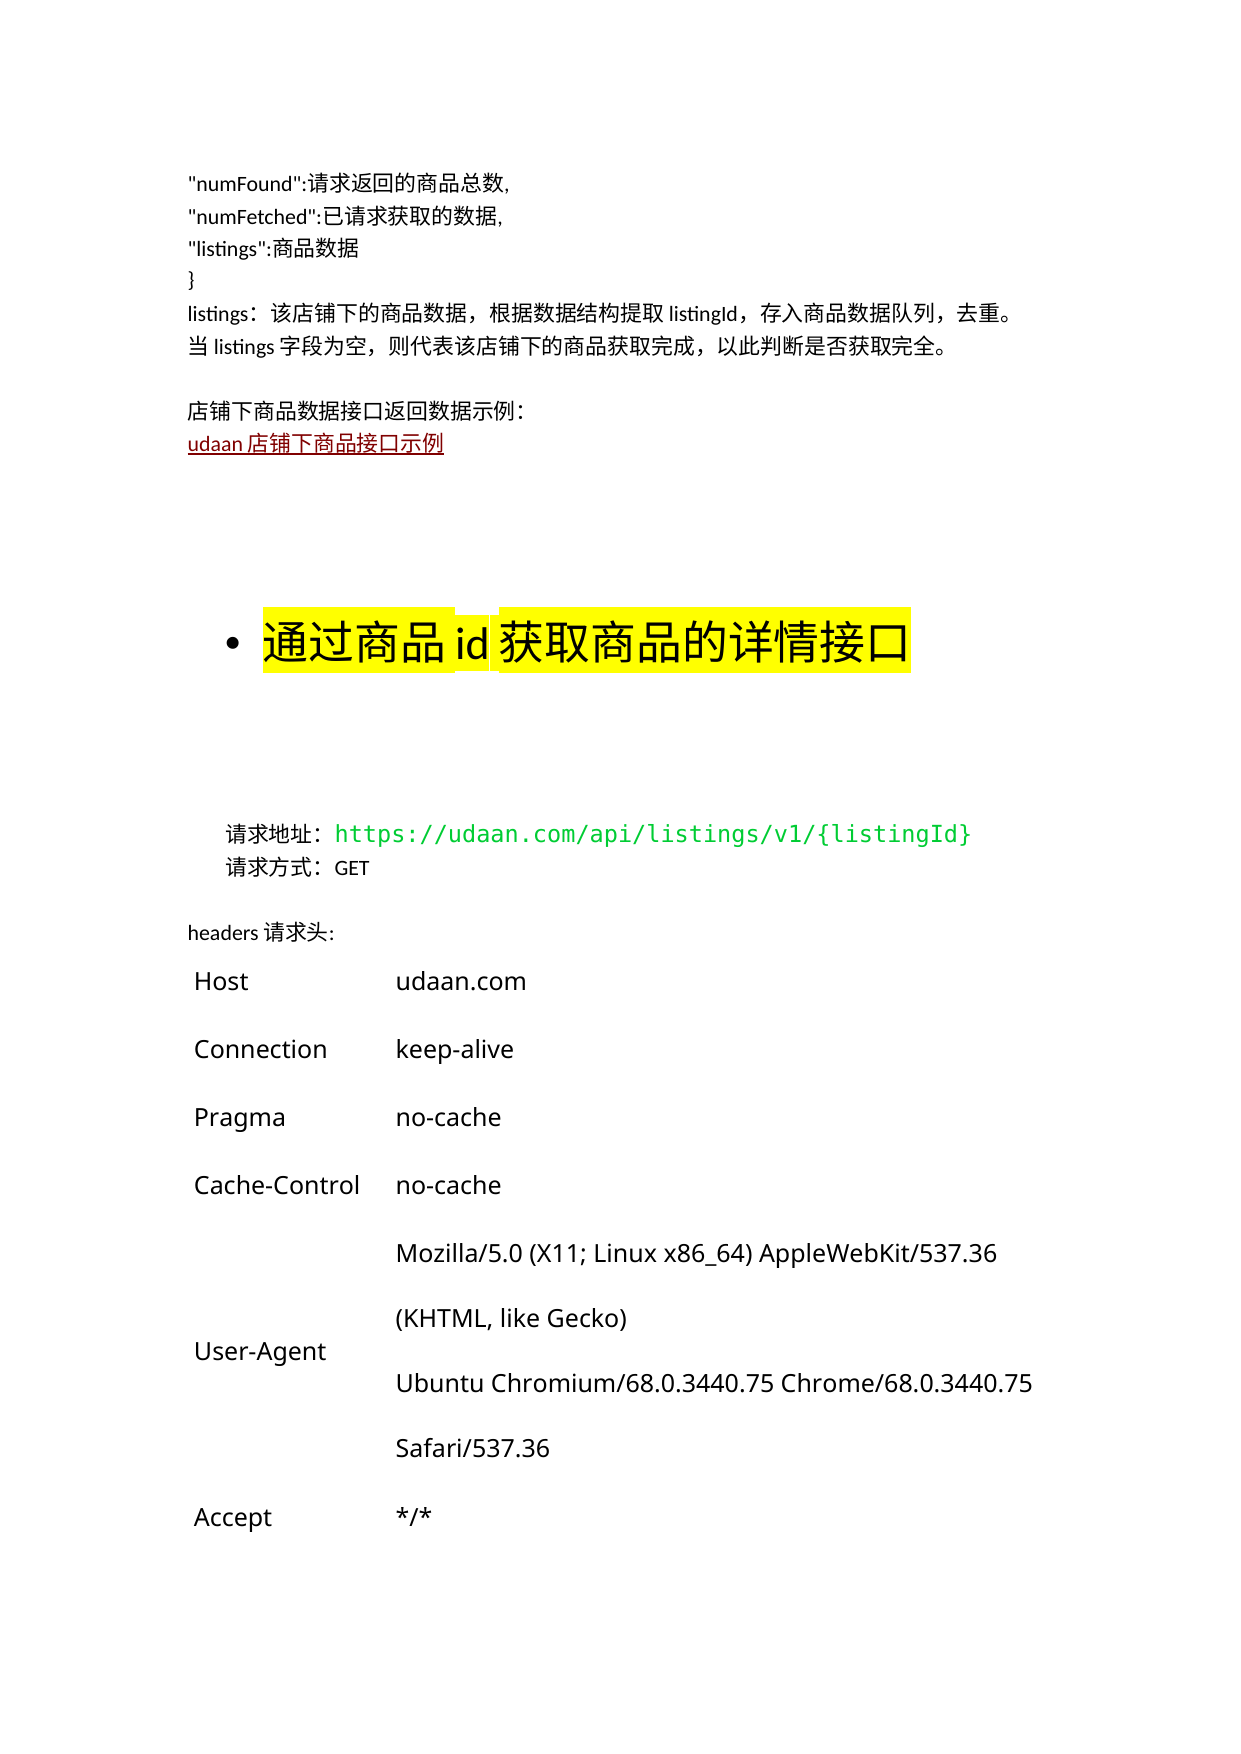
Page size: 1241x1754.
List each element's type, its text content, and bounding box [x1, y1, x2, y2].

text } [187, 259, 1053, 292]
list 请求方式：GET [225, 845, 1053, 878]
table_cell Accept [192, 1479, 394, 1547]
table_cell keep-alive [394, 1011, 1061, 1079]
table_cell Pragma [192, 1079, 394, 1147]
table_cell User-Agent [192, 1215, 394, 1478]
table_cell Cache-Control [192, 1147, 394, 1215]
text headers请求头: [187, 910, 1053, 943]
table_header udaan.com [394, 943, 1061, 1011]
table_header Host [192, 943, 394, 1011]
text 当listings字段为空，则代表该店铺下的商品获取完成，以此判断是否获取完全。 [187, 324, 1053, 357]
text "numFetched":已请求获取的数据, [187, 194, 1053, 227]
table_cell Mozilla/5.0 (X11; Linux x86_64) AppleWebKit/537.36 (KHTML, like Gecko) Ubuntu Chromium/68.0.3440.75 Chrome/68.0.3440.75 Safari/537.36 [394, 1215, 1061, 1478]
text udaan店铺下商品接口示例 [187, 422, 1053, 454]
table_cell Connection [192, 1011, 394, 1079]
text 店铺下商品数据接口返回数据示例： [187, 389, 1053, 422]
table_cell no-cache [394, 1079, 1061, 1147]
subtitle 通过商品id获取商品的详情接口 [225, 587, 1053, 685]
table_cell */* [394, 1479, 1061, 1547]
text "listings":商品数据 [187, 227, 1053, 259]
list 请求地址：https://udaan.com/api/listings/v1/{listingId} [225, 813, 1053, 845]
text "numFound":请求返回的商品总数, [187, 162, 1053, 194]
table_cell no-cache [394, 1147, 1061, 1215]
text listings：该店铺下的商品数据，根据数据结构提取listingId，存入商品数据队列，去重。 [187, 292, 1053, 324]
